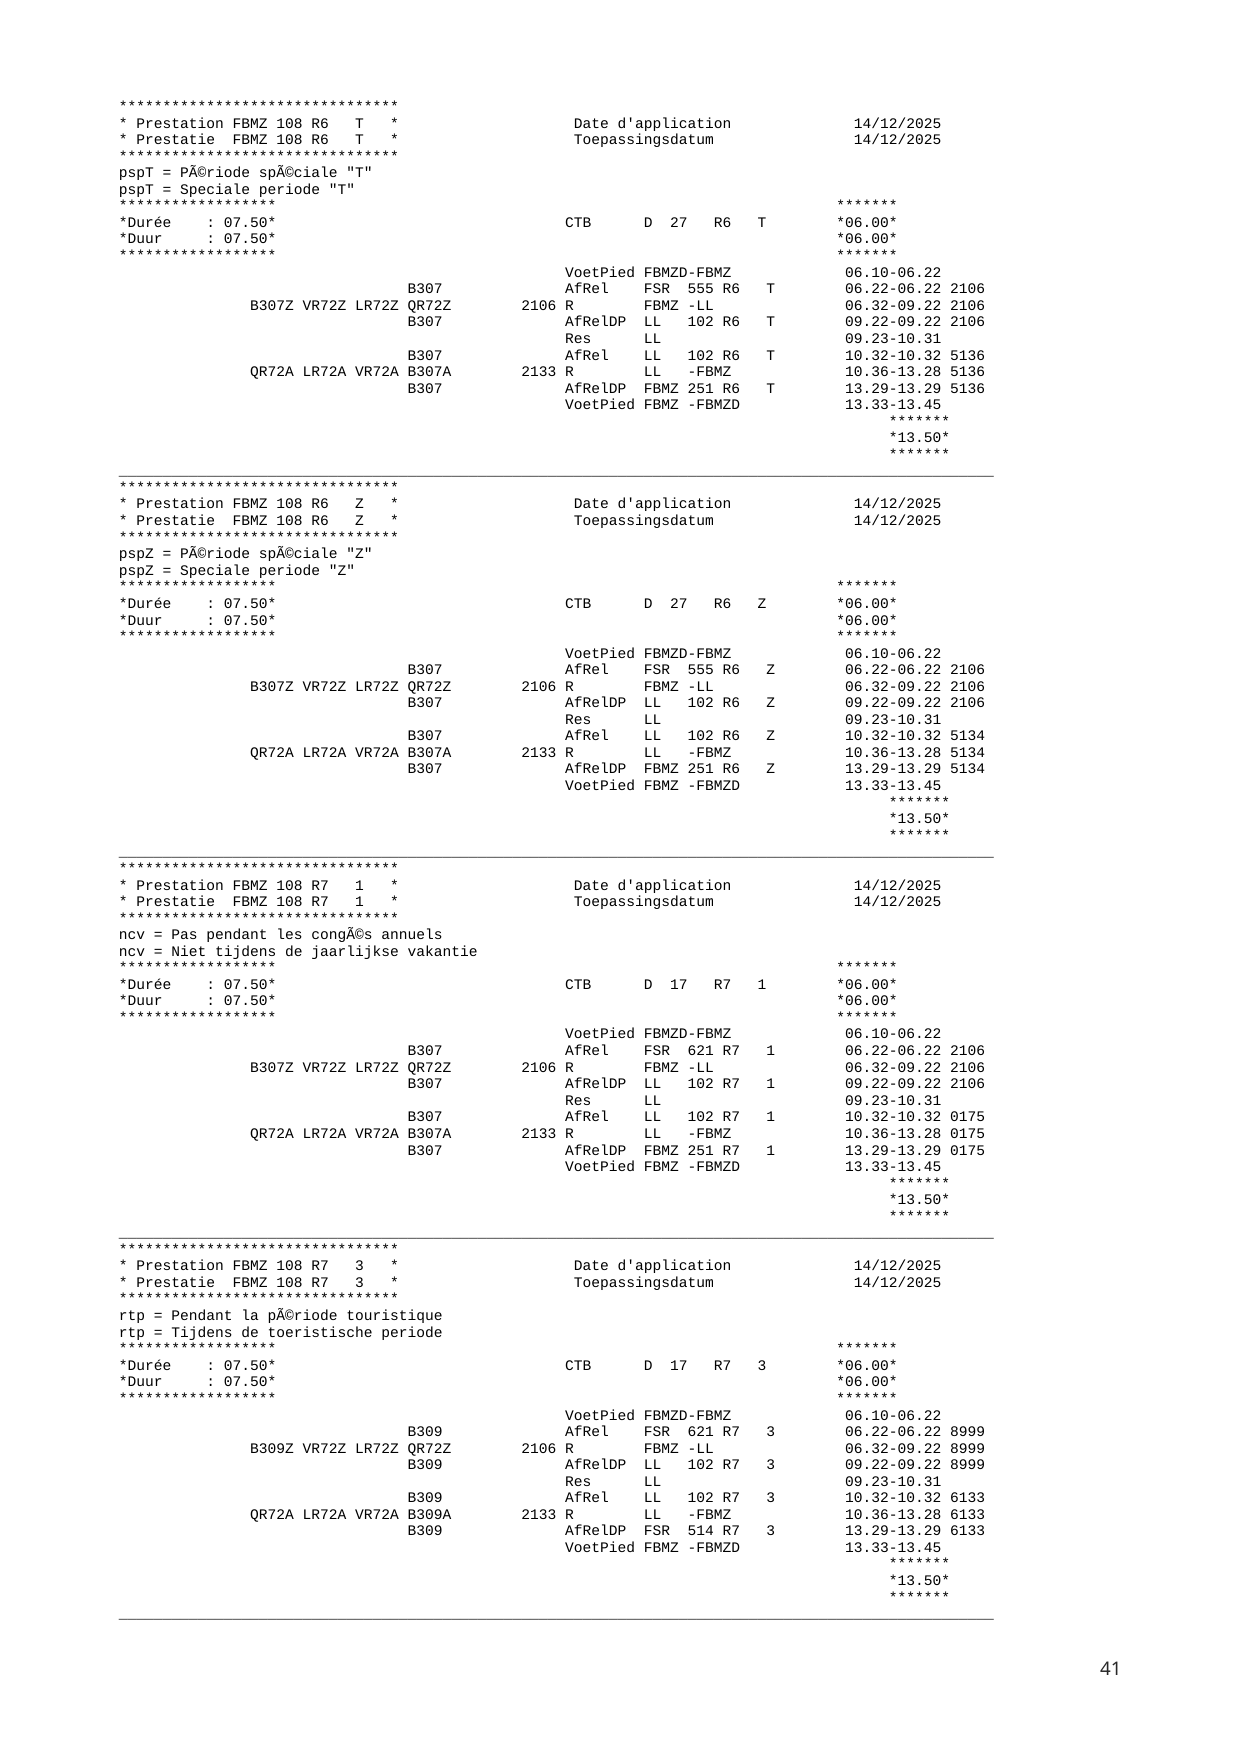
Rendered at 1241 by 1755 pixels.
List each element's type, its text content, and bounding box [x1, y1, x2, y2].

text ******************************** * Prestation FBMZ 108 R6 Z * Date d'application 14/12/2025 * Prestatie FBMZ 108 R6 Z * Toepassingsdatum 14/12/2025 ******************************** pspZ = PÃ©riode spÃ©ciale "Z" pspZ = Speciale periode "Z" ****************** ******* *Durée : 07.50* CTB D 27 R6 Z *06.00* *Duur : 07.50* *06.00* ****************** ******* VoetPied FBMZD-FBMZ 06.10-06.22 B307 AfRel FSR 555 R6 Z 06.22-06.22 2106 B307Z VR72Z LR72Z QR72Z 2106 R FBMZ -LL 06.32-09.22 2106 B307 AfRelDP LL 102 R6 Z 09.22-09.22 2106 Res LL 09.23-10.31 B307 AfRel LL 102 R6 Z 10.32-10.32 5134 QR72A LR72A VR72A B307A 2133 R LL -FBMZ 10.36-13.28 5134 B307 AfRelDP FBMZ 251 R6 Z 13.29-13.29 5134 VoetPied FBMZ -FBMZD 13.33-13.45 ******* *13.50* ******* ____________________________________________________________________________________________________ [119, 480, 1122, 861]
text ******************************** * Prestation FBMZ 108 R6 T * Date d'application 14/12/2025 * Prestatie FBMZ 108 R6 T * Toepassingsdatum 14/12/2025 ******************************** pspT = PÃ©riode spÃ©ciale "T" pspT = Speciale periode "T" ****************** ******* *Durée : 07.50* CTB D 27 R6 T *06.00* *Duur : 07.50* *06.00* ****************** ******* VoetPied FBMZD-FBMZ 06.10-06.22 B307 AfRel FSR 555 R6 T 06.22-06.22 2106 B307Z VR72Z LR72Z QR72Z 2106 R FBMZ -LL 06.32-09.22 2106 B307 AfRelDP LL 102 R6 T 09.22-09.22 2106 Res LL 09.23-10.31 B307 AfRel LL 102 R6 T 10.32-10.32 5136 QR72A LR72A VR72A B307A 2133 R LL -FBMZ 10.36-13.28 5136 B307 AfRelDP FBMZ 251 R6 T 13.29-13.29 5136 VoetPied FBMZ -FBMZD 13.33-13.45 ******* *13.50* ******* ____________________________________________________________________________________________________ [119, 99, 1122, 480]
text ******************************** * Prestation FBMZ 108 R7 3 * Date d'application 14/12/2025 * Prestatie FBMZ 108 R7 3 * Toepassingsdatum 14/12/2025 ******************************** rtp = Pendant la pÃ©riode touristique rtp = Tijdens de toeristische periode ****************** ******* *Durée : 07.50* CTB D 17 R7 3 *06.00* *Duur : 07.50* *06.00* ****************** ******* VoetPied FBMZD-FBMZ 06.10-06.22 B309 AfRel FSR 621 R7 3 06.22-06.22 8999 B309Z VR72Z LR72Z QR72Z 2106 R FBMZ -LL 06.32-09.22 8999 B309 AfRelDP LL 102 R7 3 09.22-09.22 8999 Res LL 09.23-10.31 B309 AfRel LL 102 R7 3 10.32-10.32 6133 QR72A LR72A VR72A B309A 2133 R LL -FBMZ 10.36-13.28 6133 B309 AfRelDP FSR 514 R7 3 13.29-13.29 6133 VoetPied FBMZ -FBMZD 13.33-13.45 ******* *13.50* ******* ____________________________________________________________________________________________________ [119, 1242, 1122, 1623]
text ******************************** * Prestation FBMZ 108 R7 1 * Date d'application 14/12/2025 * Prestatie FBMZ 108 R7 1 * Toepassingsdatum 14/12/2025 ******************************** ncv = Pas pendant les congÃ©s annuels ncv = Niet tijdens de jaarlijkse vakantie ****************** ******* *Durée : 07.50* CTB D 17 R7 1 *06.00* *Duur : 07.50* *06.00* ****************** ******* VoetPied FBMZD-FBMZ 06.10-06.22 B307 AfRel FSR 621 R7 1 06.22-06.22 2106 B307Z VR72Z LR72Z QR72Z 2106 R FBMZ -LL 06.32-09.22 2106 B307 AfRelDP LL 102 R7 1 09.22-09.22 2106 Res LL 09.23-10.31 B307 AfRel LL 102 R7 1 10.32-10.32 0175 QR72A LR72A VR72A B307A 2133 R LL -FBMZ 10.36-13.28 0175 B307 AfRelDP FBMZ 251 R7 1 13.29-13.29 0175 VoetPied FBMZ -FBMZD 13.33-13.45 ******* *13.50* ******* ____________________________________________________________________________________________________ [119, 861, 1122, 1242]
